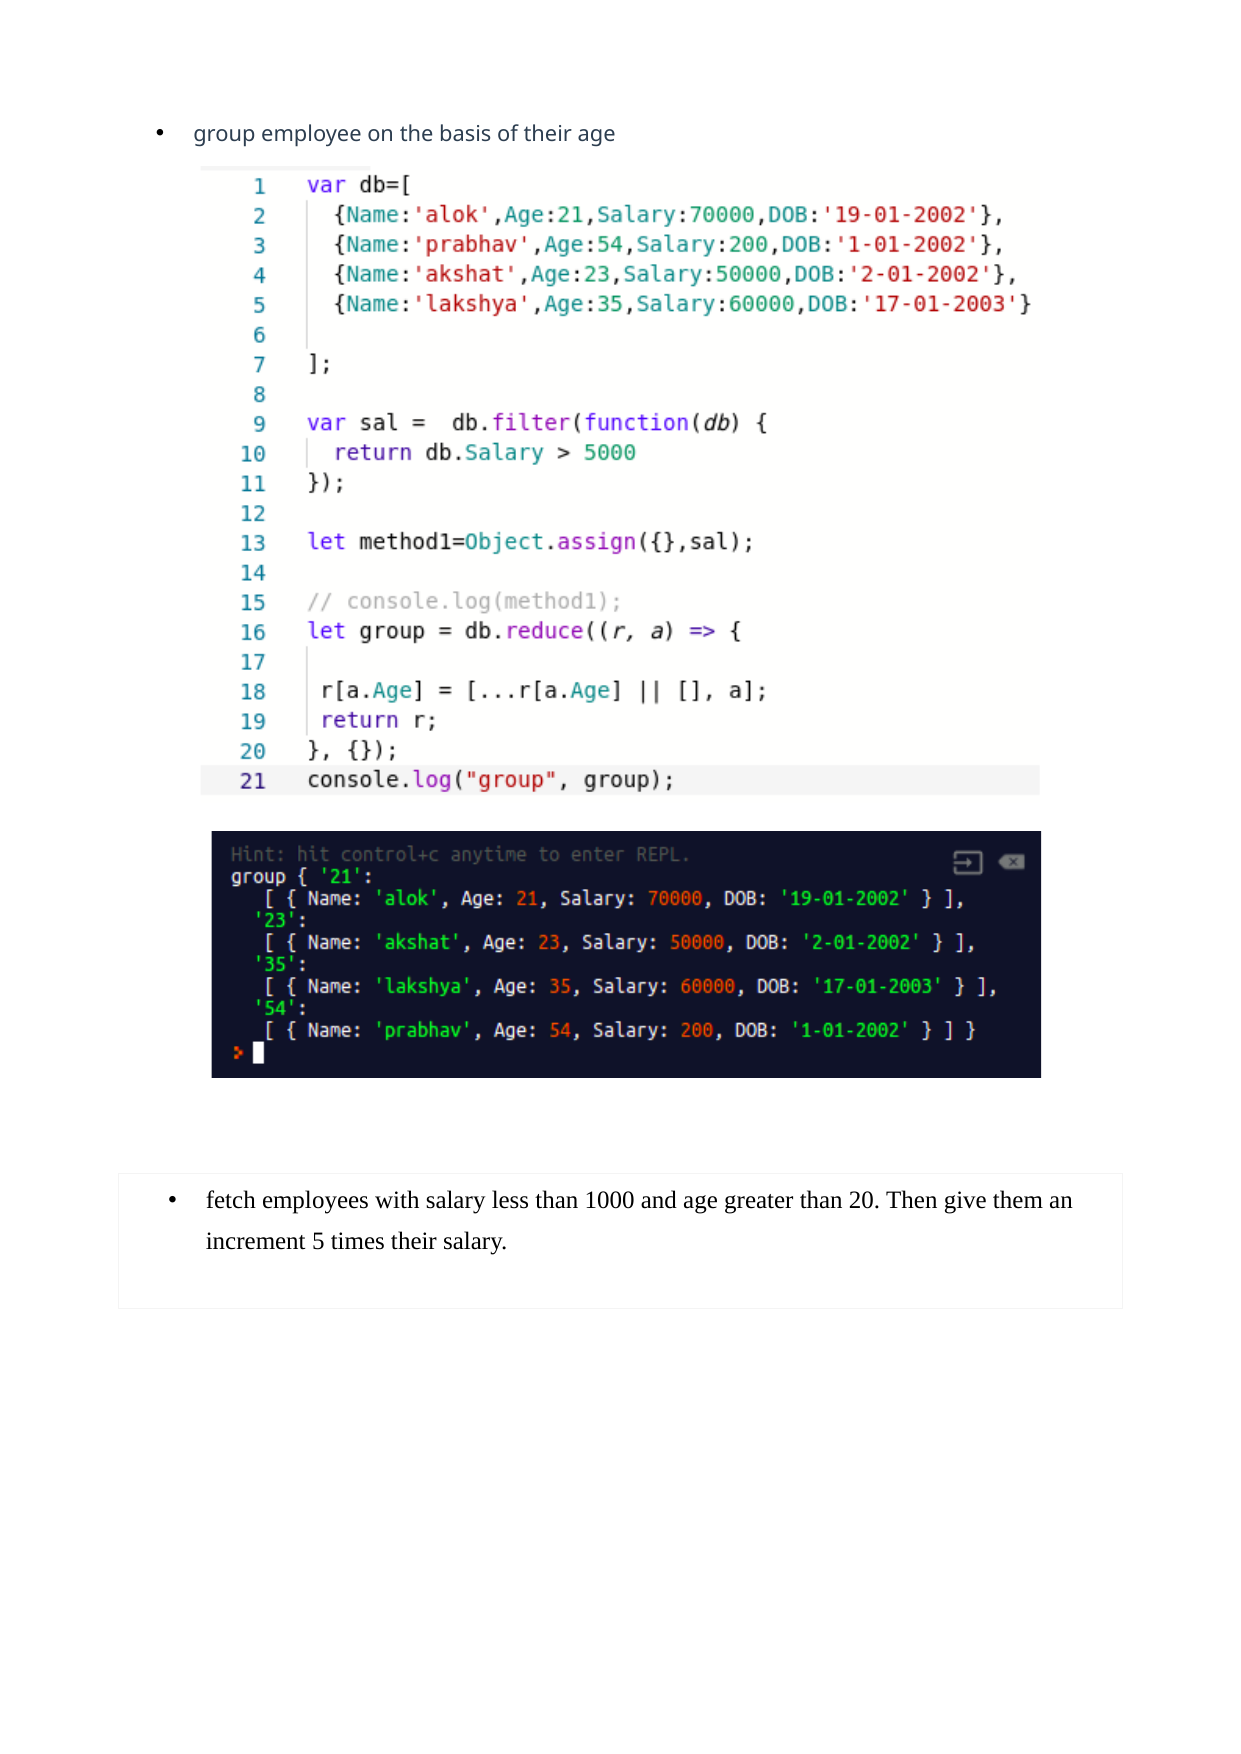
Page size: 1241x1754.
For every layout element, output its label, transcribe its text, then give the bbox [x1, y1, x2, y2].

picture [211, 831, 1042, 1078]
table_header fetch employees with salary less than 1000 and age greater than 20. Then give them an increment 5 times their salary. [119, 1174, 1122, 1308]
list group employee on the basis of their age [156, 118, 1122, 148]
picture [200, 166, 1040, 803]
